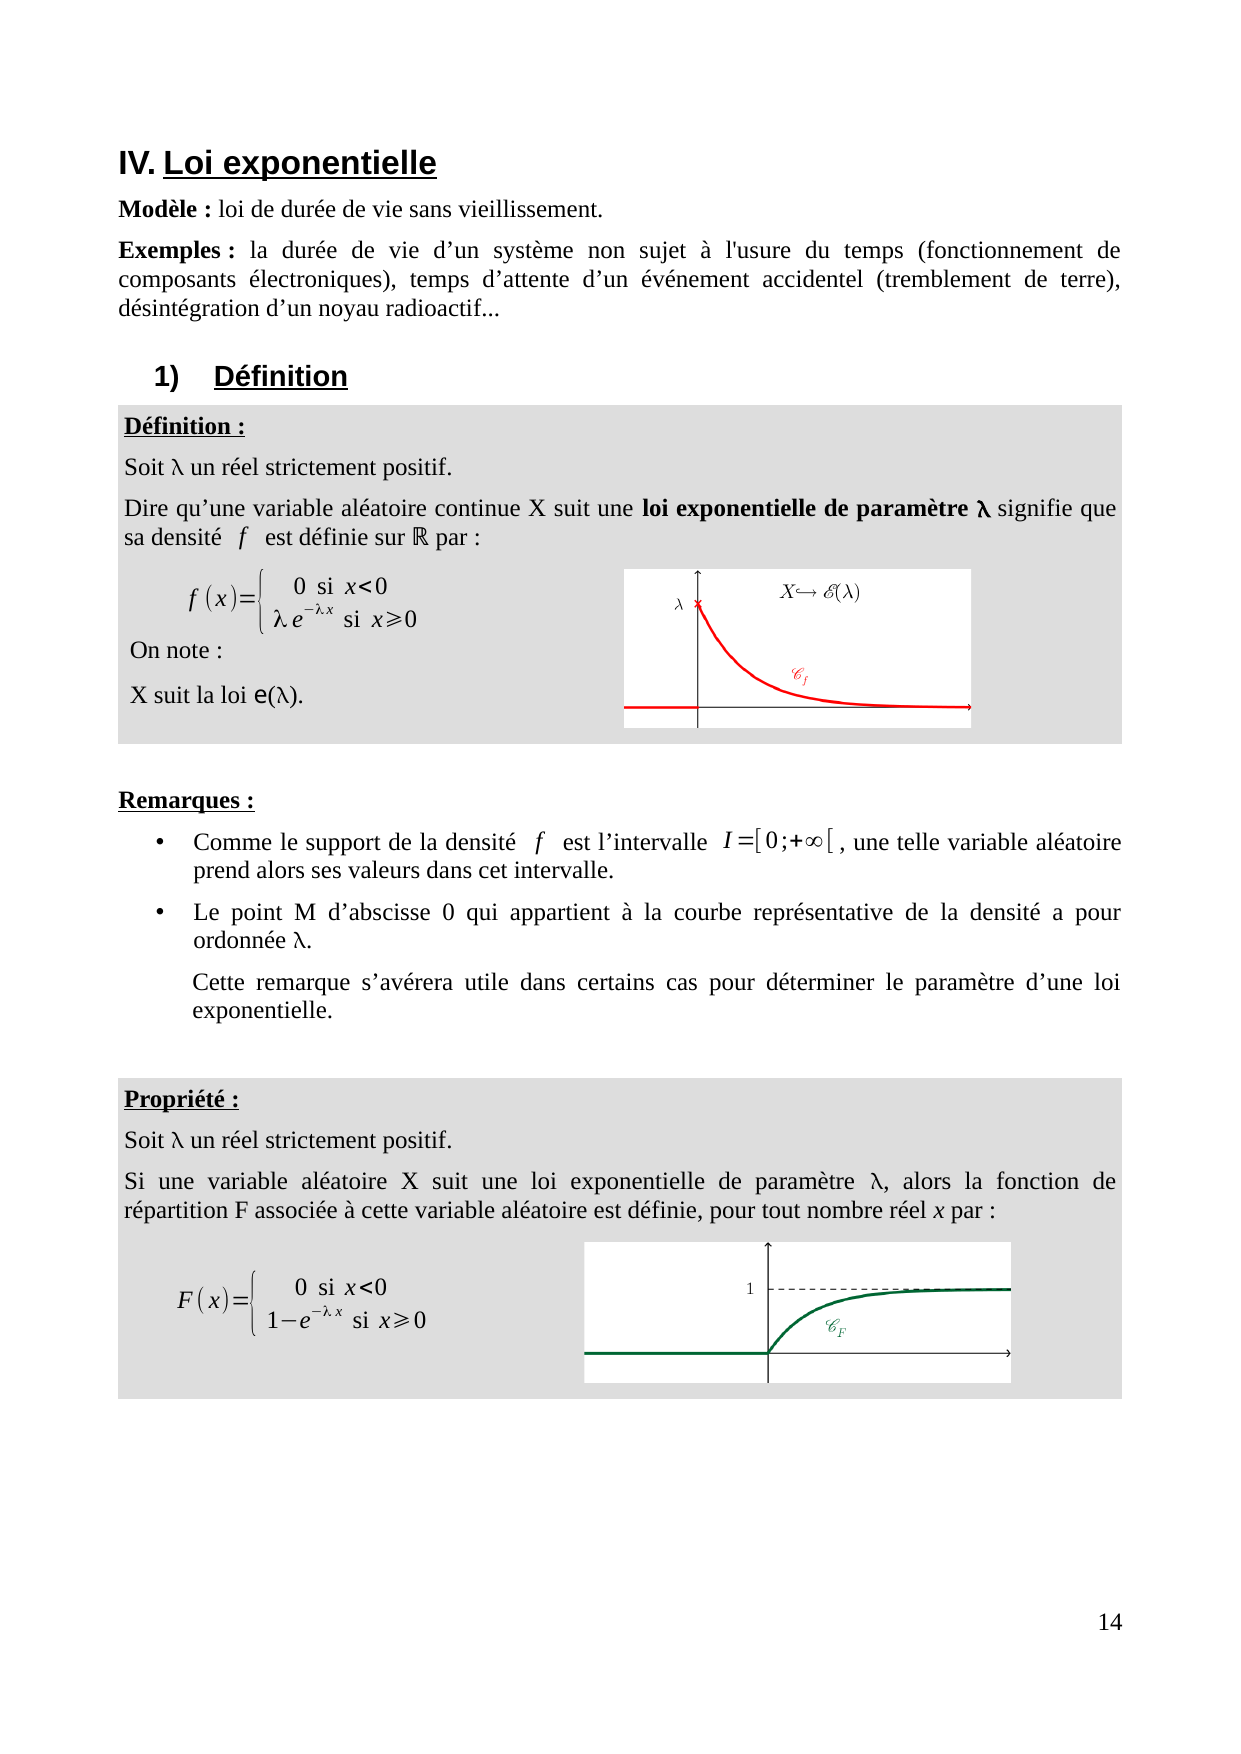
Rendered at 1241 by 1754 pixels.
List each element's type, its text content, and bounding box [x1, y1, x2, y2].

text Remarques : [118, 786, 1122, 814]
subtitle Définition [153, 359, 1122, 393]
text Modèle : loi de durée de vie sans vieillissement. [118, 194, 1122, 223]
subtitle Loi exponentielle [118, 143, 1122, 182]
table_header Propriété : Soit  un réel strictement positif. Si une variable aléatoire X suit une loi exponentielle de paramètre , alors la fonction de répartition F associée à cette variable aléatoire est définie, pour tout nombre réel x par : [118, 1078, 1122, 1399]
text Cette remarque s’avérera utile dans certains cas pour déterminer le paramètre d’une loi exponentielle. [192, 967, 1122, 1024]
table_header [479, 1236, 1116, 1393]
list Comme le support de la densité est l’intervalle , une telle variable aléatoire prend alors ses valeurs dans cet intervalle. [156, 827, 1122, 884]
table_header [124, 1236, 479, 1393]
table_header On note : X suit la loi e(). [124, 564, 479, 738]
list Le point M d’abscisse 0 qui appartient à la courbe représentative de la densité a pour ordonnée . [156, 897, 1122, 954]
text Exemples : la durée de vie d’un système non sujet à l'usure du temps (fonctionnement de composants électroniques), temps d’attente d’un événement accidentel (tremblement de terre), désintégration d’un noyau radioactif... [118, 236, 1122, 322]
table_header [479, 564, 1116, 738]
table_header Définition : Soit  un réel strictement positif. Dire qu’une variable aléatoire continue X suit une loi exponentielle de paramètre  signifie que sa densité est définie sur ℝ par : [118, 405, 1122, 744]
